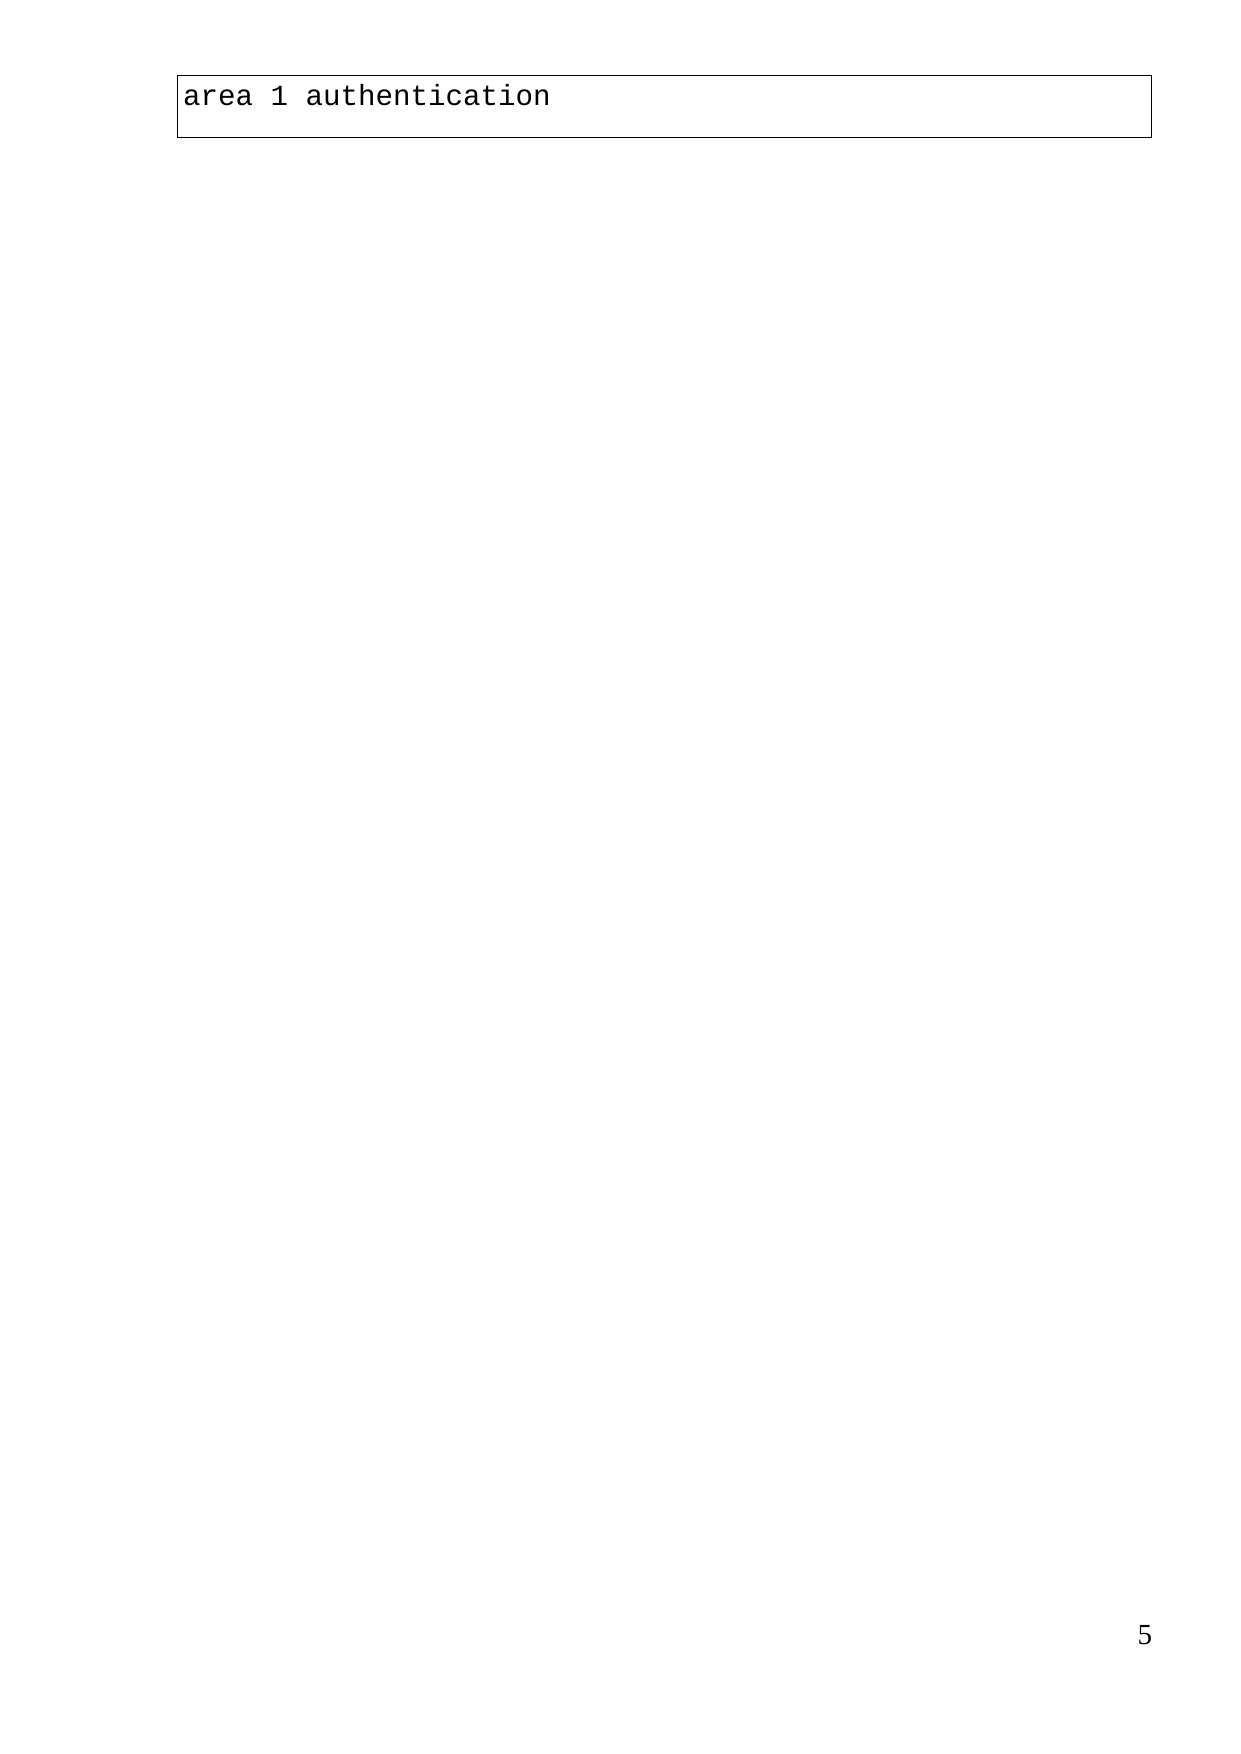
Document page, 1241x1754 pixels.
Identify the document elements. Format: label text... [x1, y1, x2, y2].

table_header area 1 authentication [178, 76, 1151, 137]
